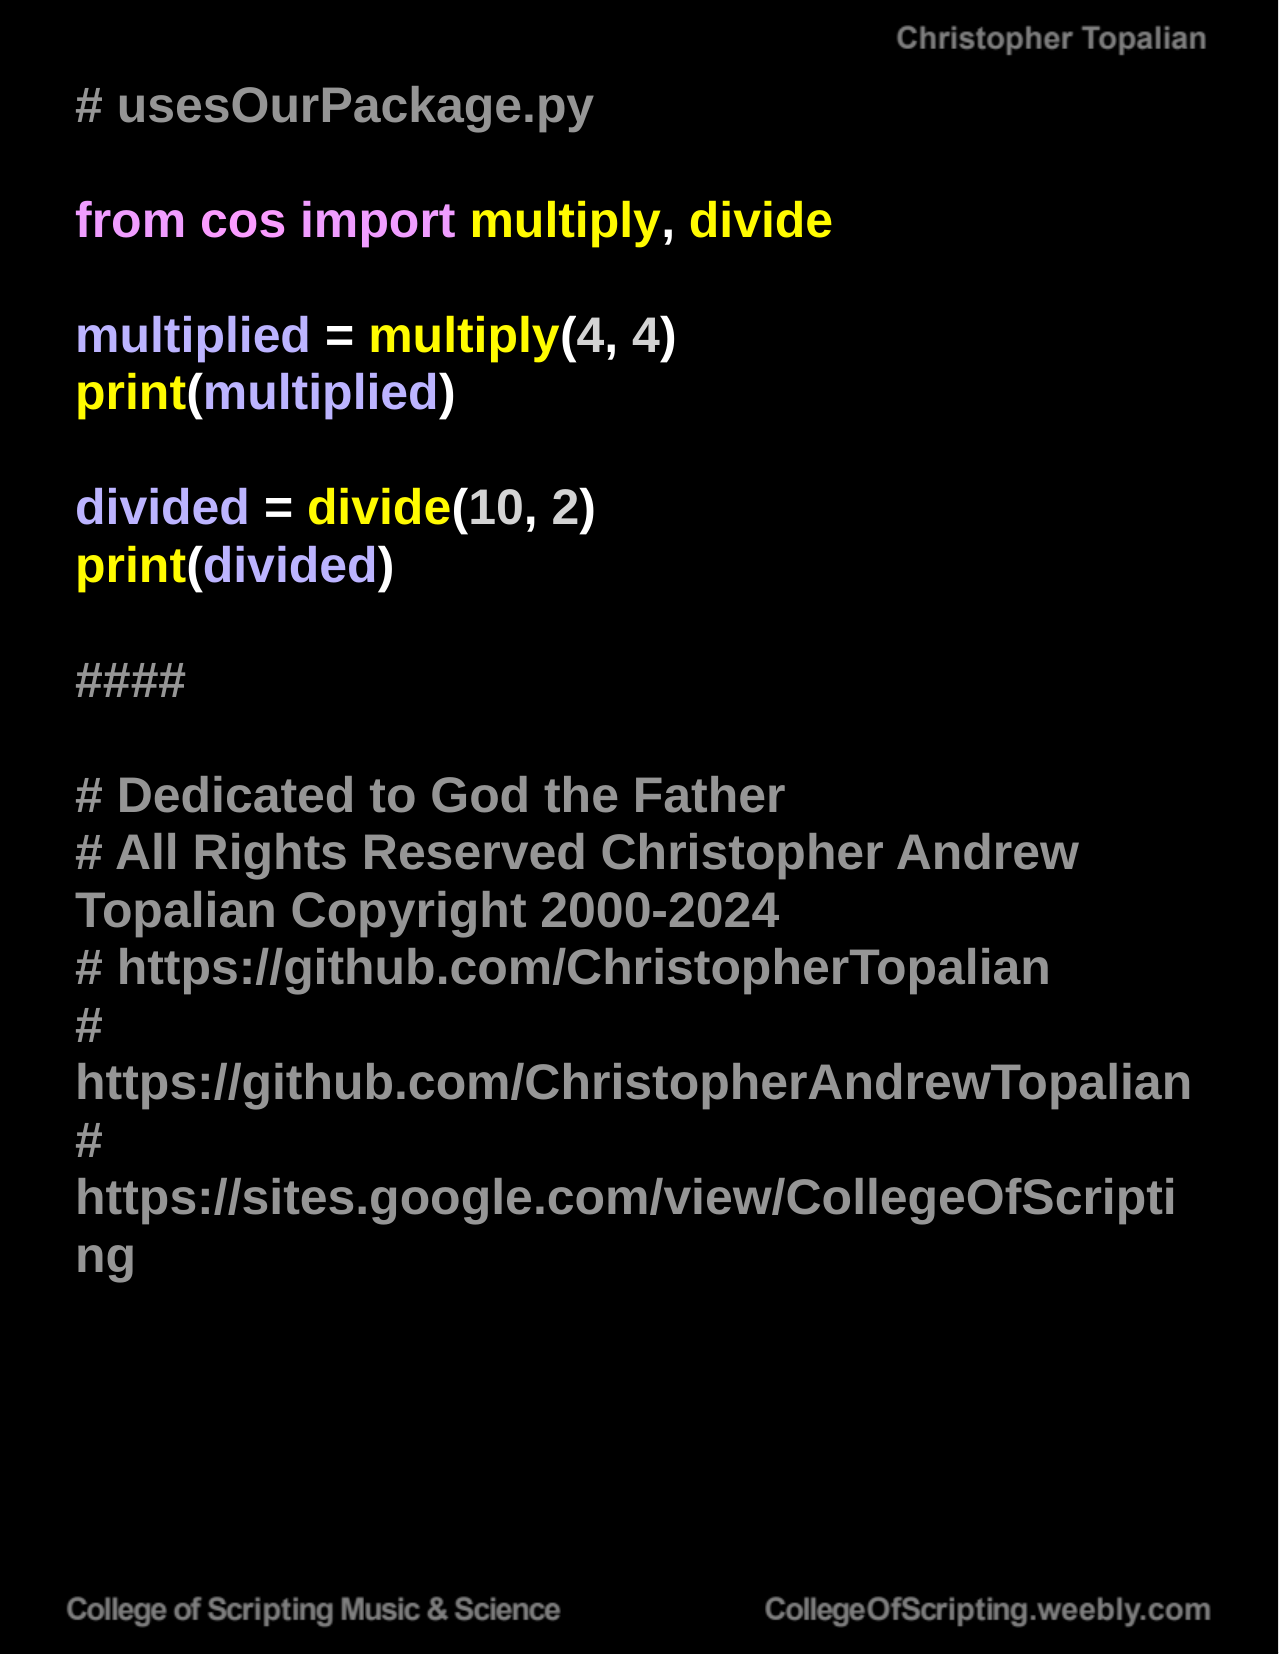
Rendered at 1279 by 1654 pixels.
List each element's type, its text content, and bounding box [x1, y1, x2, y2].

text divided = divide(10, 2) [75, 477, 1203, 535]
text # https://github.com/ChristopherAndrewTopalian [75, 995, 1203, 1110]
text multiplied = multiply(4, 4) [75, 305, 1203, 362]
text # usesOurPackage.py [75, 75, 1203, 132]
text print(divided) [75, 535, 1203, 592]
text # Dedicated to God the Father [75, 765, 1203, 822]
text #### [75, 650, 1203, 707]
text # All Rights Reserved Christopher Andrew Topalian Copyright 2000-2024 [75, 822, 1203, 937]
text # https://github.com/ChristopherTopalian [75, 937, 1203, 995]
text print(multiplied) [75, 362, 1203, 420]
text from cos import multiply, divide [75, 190, 1203, 247]
text # https://sites.google.com/view/CollegeOfScripting [75, 1110, 1203, 1282]
